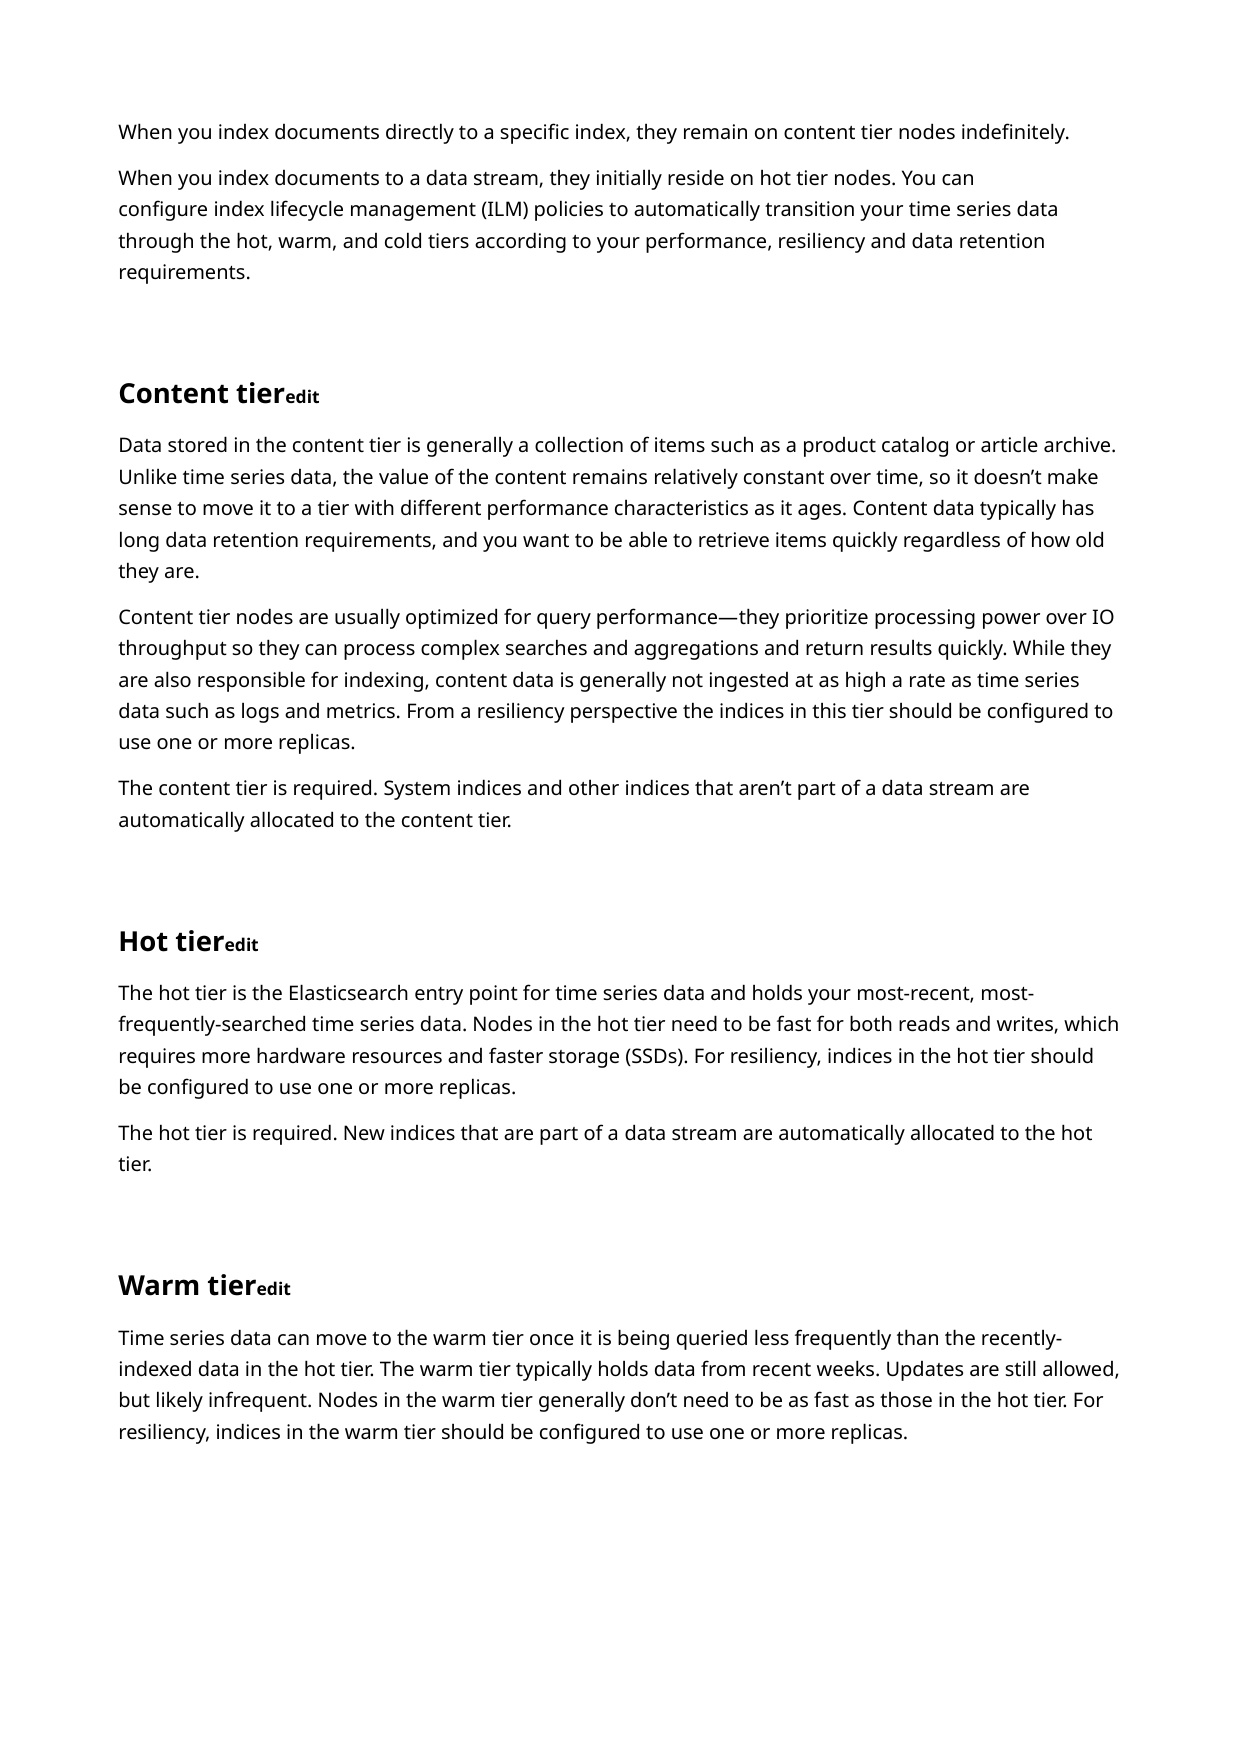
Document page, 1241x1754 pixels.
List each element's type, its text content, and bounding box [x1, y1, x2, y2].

subtitle Content tieredit [118, 374, 1122, 412]
text Data stored in the content tier is generally a collection of items such as a product catalog or article archive. Unlike time series data, the value of the content remains relatively constant over time, so it doesn’t make sense to move it to a tier with different performance characteristics as it ages. Content data typically has long data retention requirements, and you want to be able to retrieve items quickly regardless of how old they are. [118, 432, 1122, 584]
text Time series data can move to the warm tier once it is being queried less frequently than the recently-indexed data in the hot tier. The warm tier typically holds data from recent weeks. Updates are still allowed, but likely infrequent. Nodes in the warm tier generally don’t need to be as fast as those in the hot tier. For resiliency, indices in the warm tier should be configured to use one or more replicas. [118, 1324, 1122, 1445]
subtitle Hot tieredit [118, 922, 1122, 959]
text The hot tier is required. New indices that are part of a data stream are automatically allocated to the hot tier. [118, 1119, 1122, 1178]
text When you index documents to a data stream, they initially reside on hot tier nodes. You can configure index lifecycle management (ILM) policies to automatically transition your time series data through the hot, warm, and cold tiers according to your performance, resiliency and data retention requirements. [118, 164, 1122, 285]
subtitle Warm tieredit [118, 1266, 1122, 1304]
text Content tier nodes are usually optimized for query performance—​they prioritize processing power over IO throughput so they can process complex searches and aggregations and return results quickly. While they are also responsible for indexing, content data is generally not ingested at as high a rate as time series data such as logs and metrics. From a resiliency perspective the indices in this tier should be configured to use one or more replicas. [118, 603, 1122, 756]
text When you index documents directly to a specific index, they remain on content tier nodes indefinitely. [118, 118, 1122, 145]
text The content tier is required. System indices and other indices that aren’t part of a data stream are automatically allocated to the content tier. [118, 774, 1122, 833]
text The hot tier is the Elasticsearch entry point for time series data and holds your most-recent, most-frequently-searched time series data. Nodes in the hot tier need to be fast for both reads and writes, which requires more hardware resources and faster storage (SSDs). For resiliency, indices in the hot tier should be configured to use one or more replicas. [118, 979, 1122, 1100]
